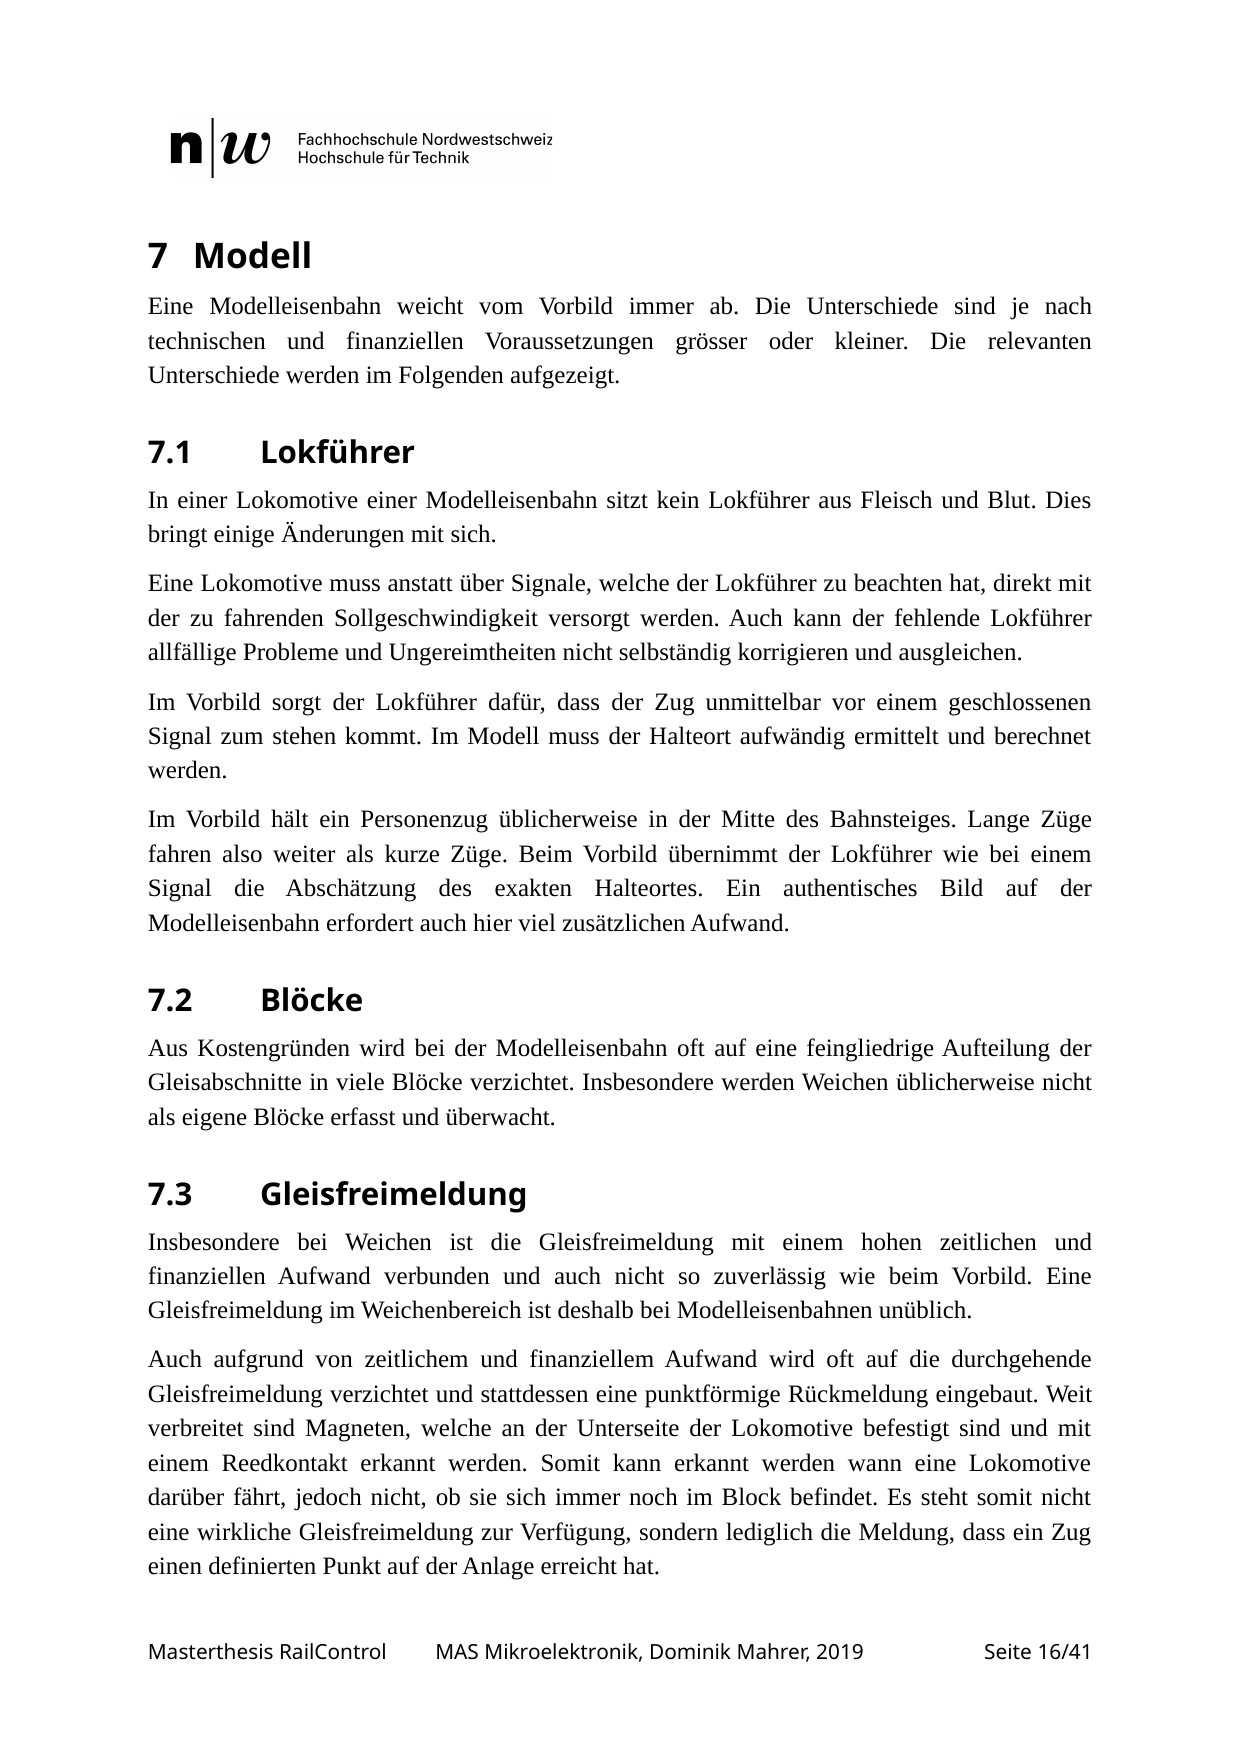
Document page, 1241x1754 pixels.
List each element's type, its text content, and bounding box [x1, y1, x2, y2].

text Eine Lokomotive muss anstatt über Signale, welche der Lokführer zu beachten hat, direkt mit der zu fahrenden Sollgeschwindigkeit versorgt werden. Auch kann der fehlende Lokführer allfällige Probleme und Ungereimtheiten nicht selbständig korrigieren und ausgleichen. [148, 568, 1093, 666]
subtitle Gleisfreimeldung [148, 1172, 1093, 1214]
text Insbesondere bei Weichen ist die Gleisfreimeldung mit einem hohen zeitlichen und finanziellen Aufwand verbunden und auch nicht so zuverlässig wie beim Vorbild. Eine Gleisfreimeldung im Weichenbereich ist deshalb bei Modelleisenbahnen unüblich. [148, 1227, 1093, 1324]
text In einer Lokomotive einer Modelleisenbahn sitzt kein Lokführer aus Fleisch und Blut. Dies bringt einige Änderungen mit sich. [148, 485, 1093, 548]
subtitle Modell [148, 231, 1093, 279]
picture [170, 118, 553, 178]
text Im Vorbild sorgt der Lokführer dafür, dass der Zug unmittelbar vor einem geschlossenen Signal zum stehen kommt. Im Modell muss der Halteort aufwändig ermittelt und berechnet werden. [148, 687, 1093, 784]
text Eine Modelleisenbahn weicht vom Vorbild immer ab. Die Unterschiede sind je nach technischen und finanziellen Voraussetzungen grösser oder kleiner. Die relevanten Unterschiede werden im Folgenden aufgezeigt. [148, 291, 1093, 389]
text Im Vorbild hält ein Personenzug üblicherweise in der Mitte des Bahnsteiges. Lange Züge fahren also weiter als kurze Züge. Beim Vorbild übernimmt der Lokführer wie bei einem Signal die Abschätzung des exakten Halteortes. Ein authentisches Bild auf der Modelleisenbahn erfordert auch hier viel zusätzlichen Aufwand. [148, 804, 1093, 937]
text Aus Kostengründen wird bei der Modelleisenbahn oft auf eine feingliedrige Aufteilung der Gleisabschnitte in viele Blöcke verzichtet. Insbesondere werden Weichen üblicherweise nicht als eigene Blöcke erfasst und überwacht. [148, 1033, 1093, 1131]
subtitle Blöcke [148, 978, 1093, 1020]
text Auch aufgrund von zeitlichem und finanziellem Aufwand wird oft auf die durchgehende Gleisfreimeldung verzichtet und stattdessen eine punktförmige Rückmeldung eingebaut. Weit verbreitet sind Magneten, welche an der Unterseite der Lokomotive befestigt sind und mit einem Reedkontakt erkannt werden. Somit kann erkannt werden wann eine Lokomotive darüber fährt, jedoch nicht, ob sie sich immer noch im Block befindet. Es steht somit nicht eine wirkliche Gleisfreimeldung zur Verfügung, sondern lediglich die Meldung, dass ein Zug einen definierten Punkt auf der Anlage erreicht hat. [148, 1344, 1093, 1580]
subtitle Lokführer [148, 430, 1093, 472]
